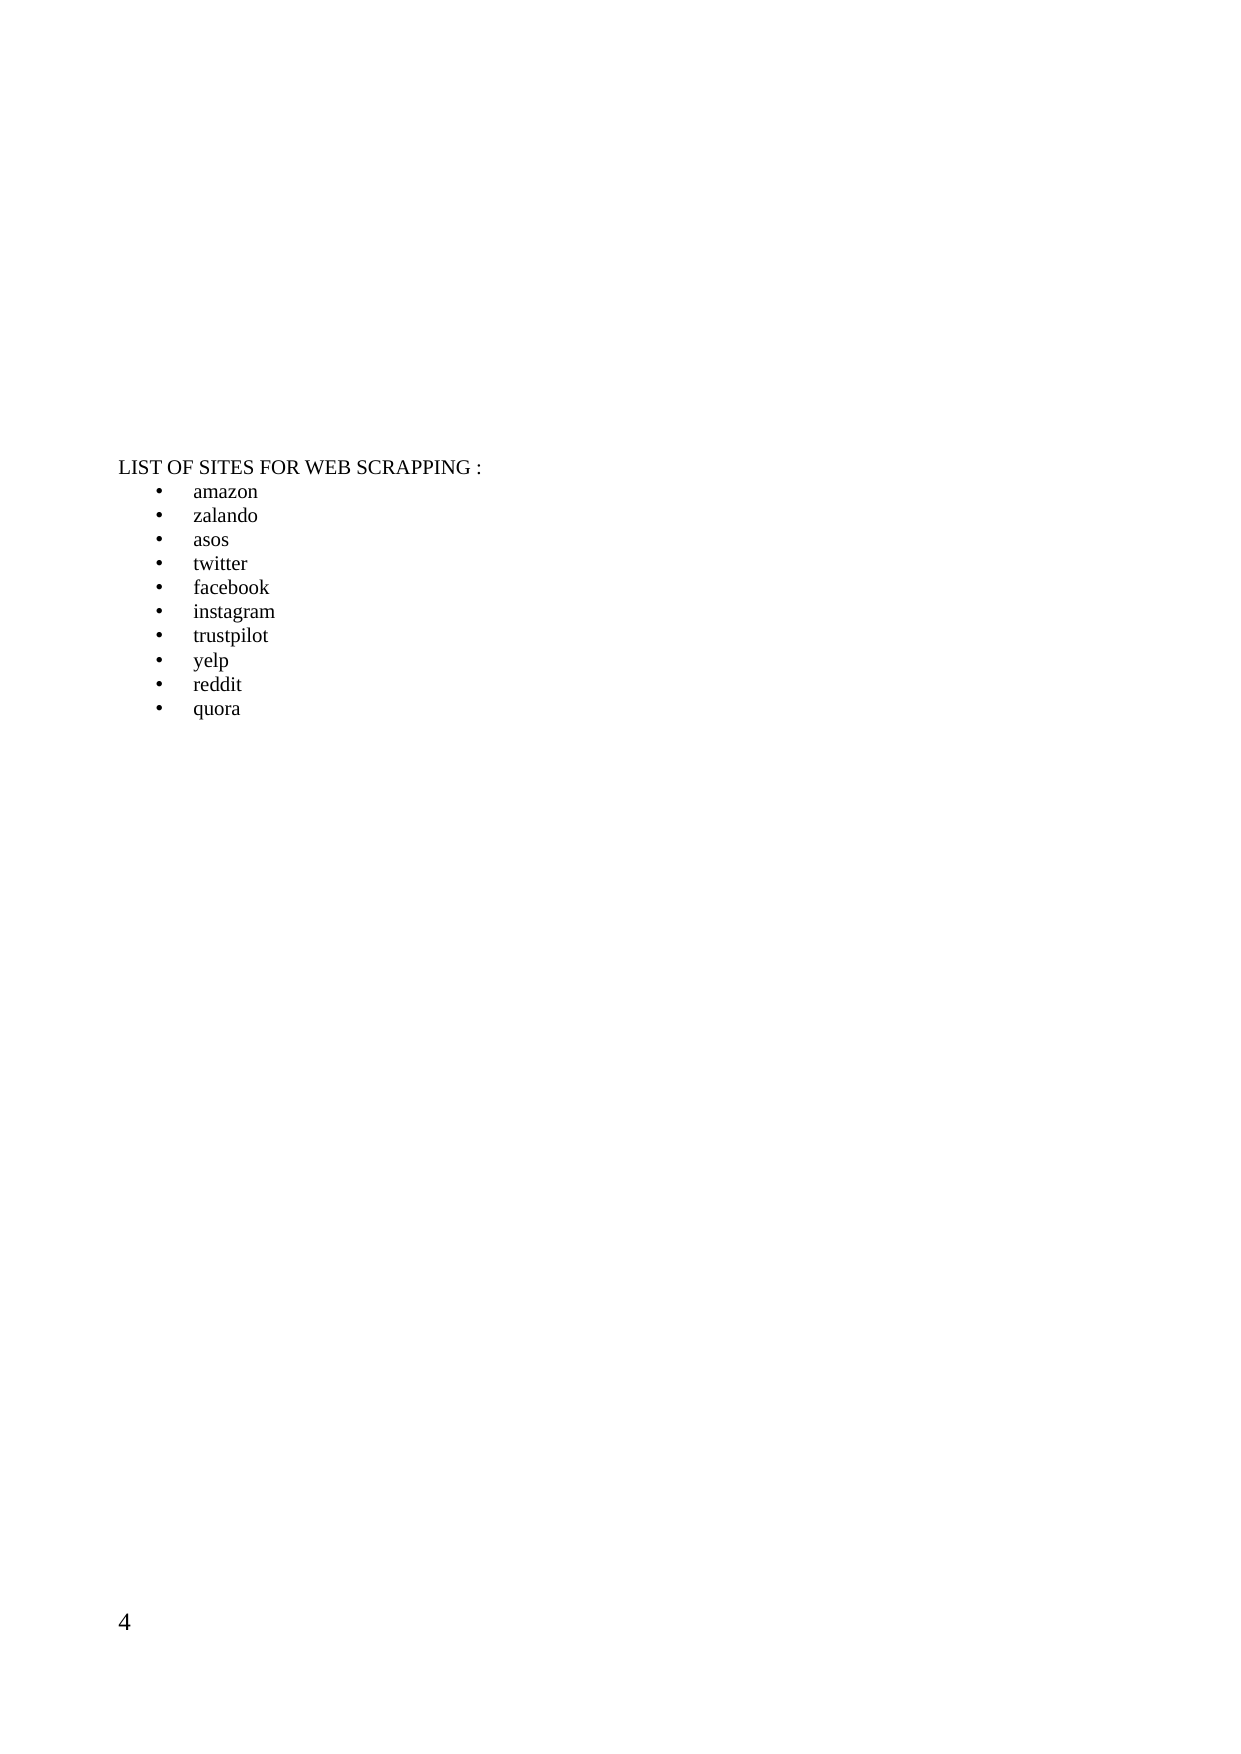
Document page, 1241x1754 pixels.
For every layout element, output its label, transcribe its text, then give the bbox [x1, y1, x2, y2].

list yelp [156, 647, 1122, 672]
list quora [156, 696, 1122, 720]
list facebook [156, 575, 1122, 599]
text LIST OF SITES FOR WEB SCRAPPING : [118, 455, 1122, 479]
list instagram [156, 599, 1122, 623]
list asos [156, 527, 1122, 551]
list trustpilot [156, 623, 1122, 647]
list reddit [156, 672, 1122, 696]
list amazon [156, 479, 1122, 503]
list twitter [156, 551, 1122, 575]
list zalando [156, 503, 1122, 527]
